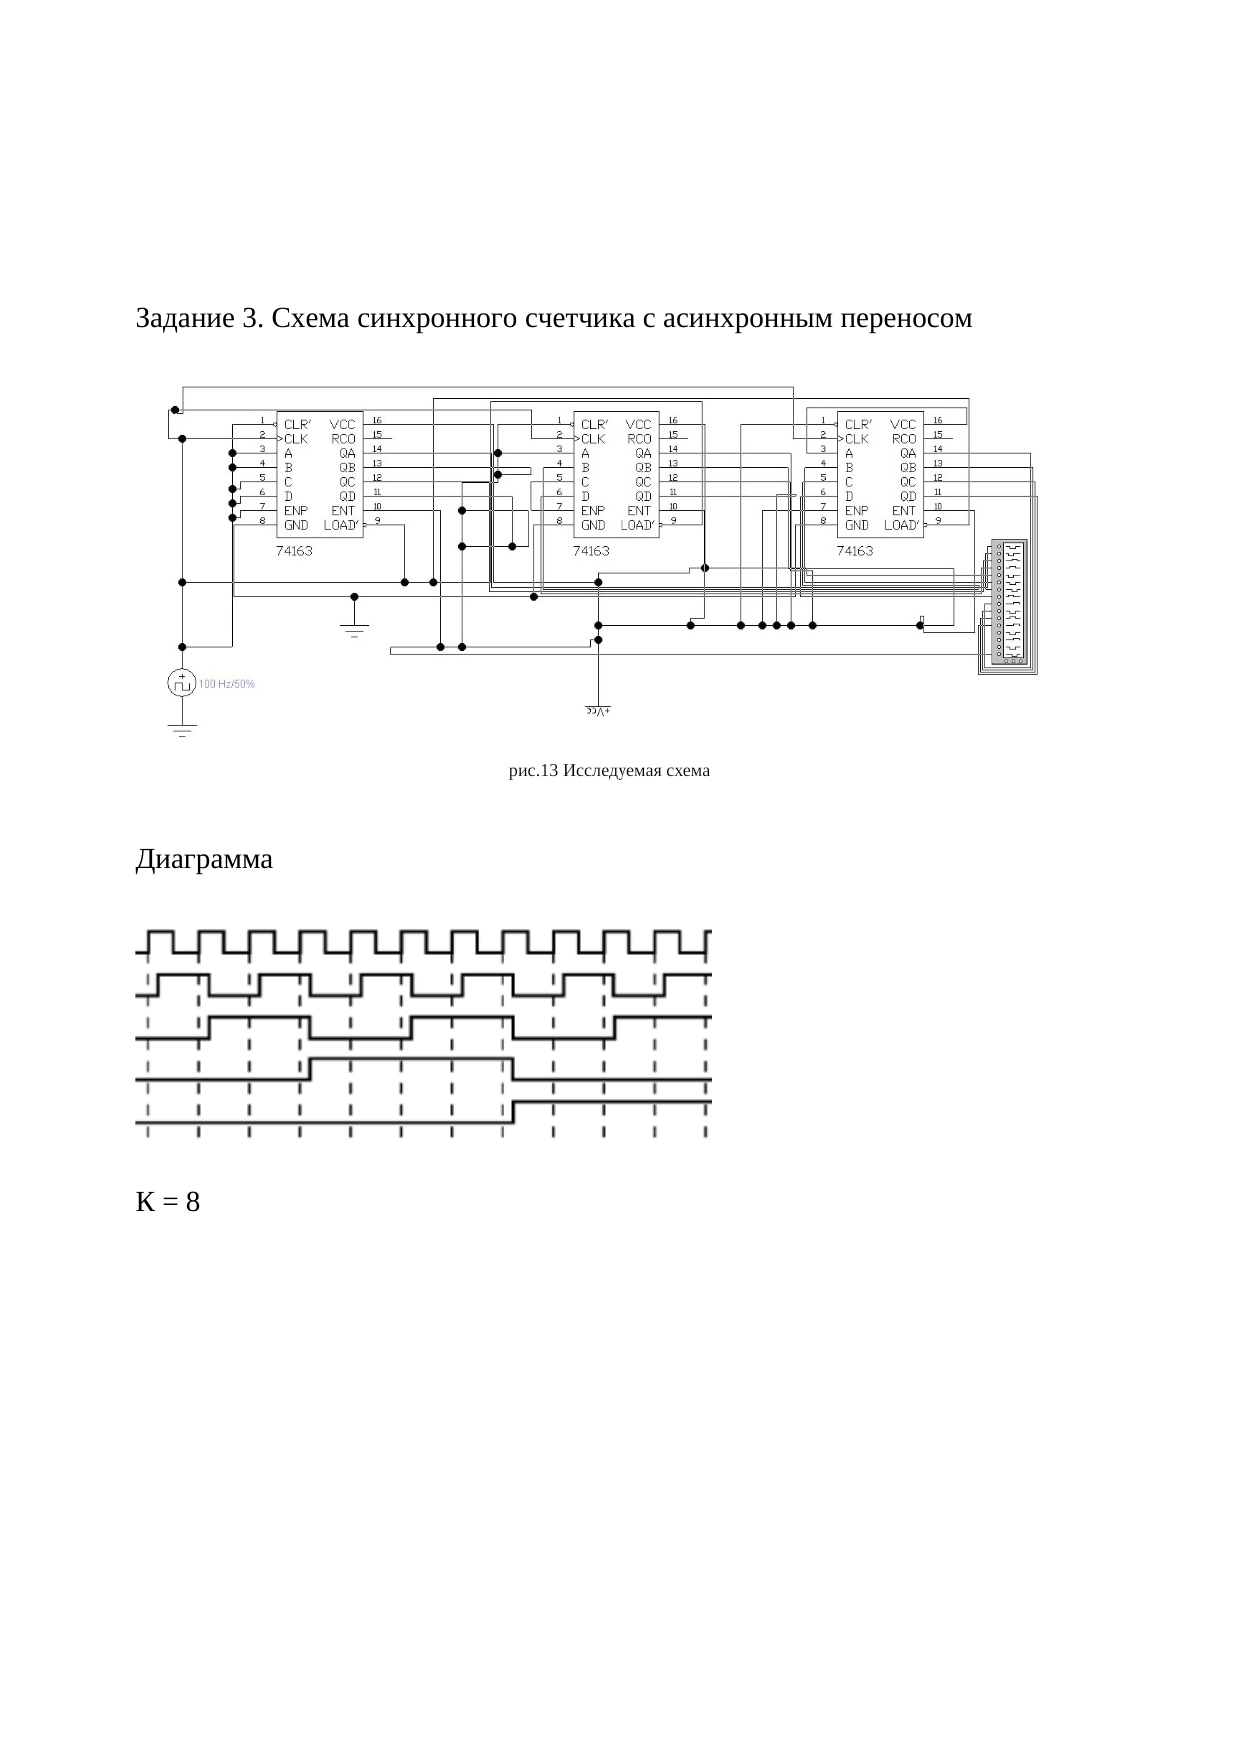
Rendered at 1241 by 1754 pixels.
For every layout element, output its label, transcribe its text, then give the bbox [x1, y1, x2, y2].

text К = 8 [135, 1184, 1093, 1217]
text Задание 3. Схема синхронного счетчика с асинхронным переносом [135, 300, 1093, 333]
picture [135, 917, 712, 1142]
text Диаграмма [135, 841, 1093, 874]
picture [135, 338, 1110, 799]
